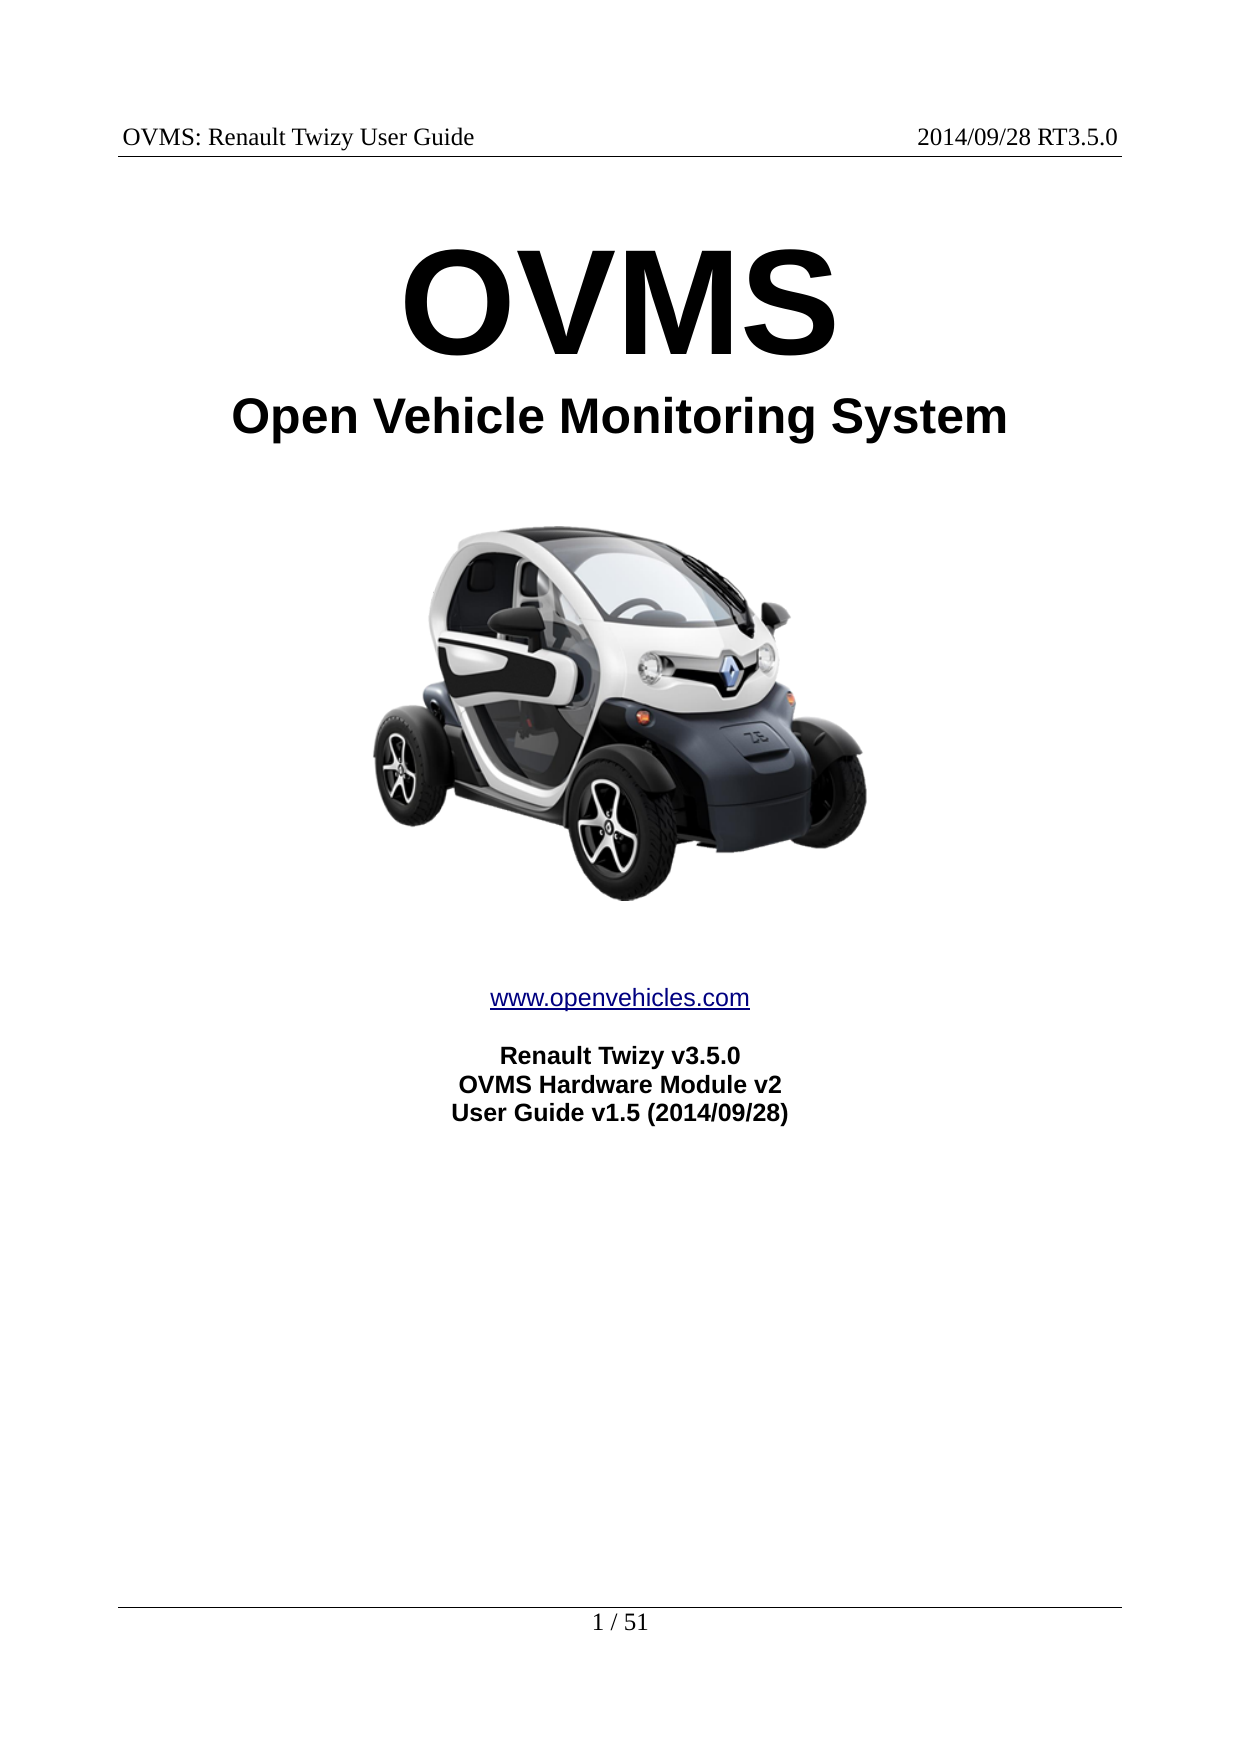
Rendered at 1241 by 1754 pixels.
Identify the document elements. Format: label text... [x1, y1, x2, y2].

text OVMS [118, 214, 1122, 386]
text www.openvehicles.com [118, 983, 1122, 1012]
text User Guide v1.5 (2014/09/28) [118, 1098, 1122, 1127]
picture [214, 526, 1026, 901]
text OVMS Hardware Module v2 [118, 1070, 1122, 1098]
text Open Vehicle Monitoring System [118, 386, 1122, 444]
text Renault Twizy v3.5.0 [118, 1041, 1122, 1070]
